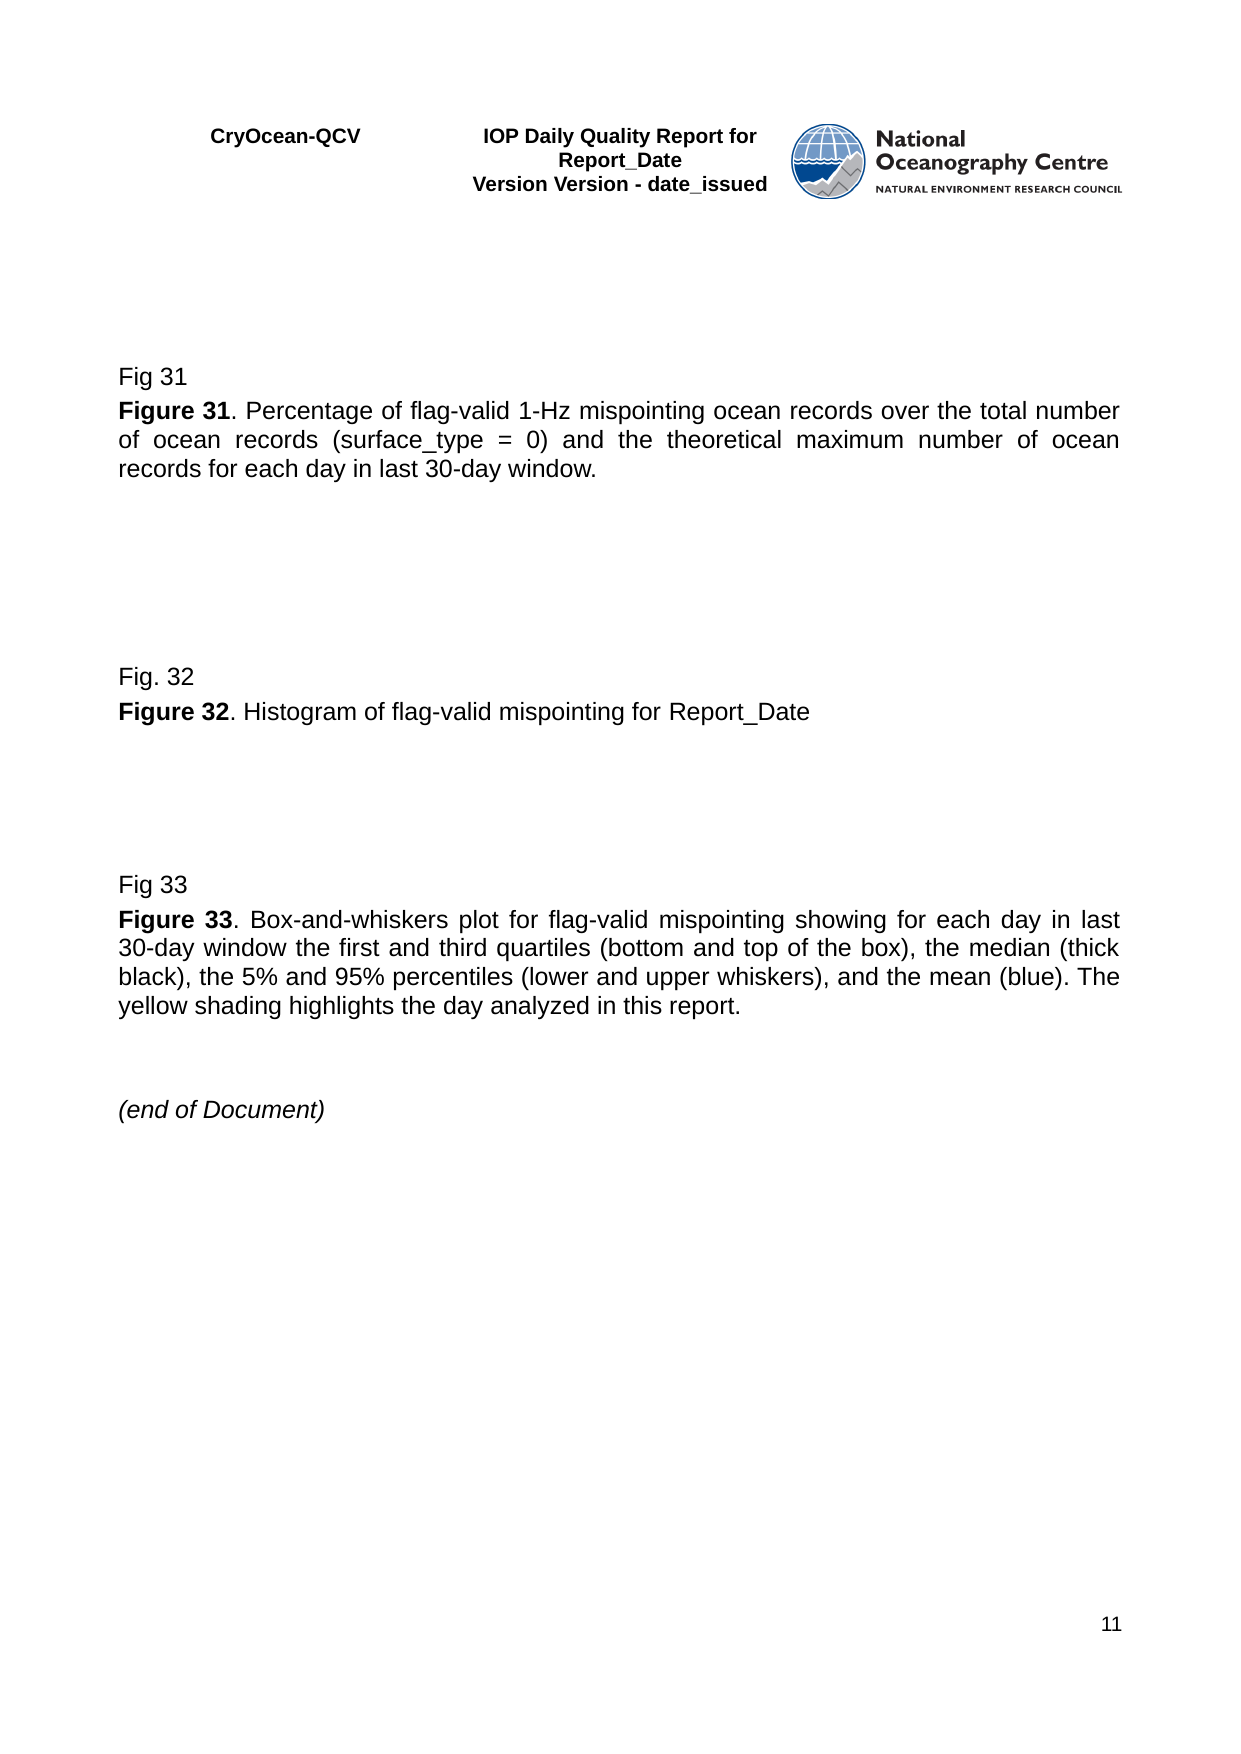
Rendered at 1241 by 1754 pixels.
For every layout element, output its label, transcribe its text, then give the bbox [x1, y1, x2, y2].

text Fig 33 [118, 870, 1122, 899]
text Fig 31 [118, 362, 1122, 390]
text (end of Document) [118, 1095, 1122, 1124]
text Figure 33. Box-and-whiskers plot for flag-valid mispointing showing for each day in last 30-day window the first and third quartiles (bottom and top of the box), the median (thick black), the 5% and 95% percentiles (lower and upper whiskers), and the mean (blue). The yellow shading highlights the day analyzed in this report. [118, 905, 1122, 1020]
text Figure 32. Histogram of flag-valid mispointing for Report_Date [118, 697, 1122, 725]
text Fig. 32 [118, 662, 1122, 691]
text Figure 31. Percentage of flag-valid 1-Hz mispointing ocean records over the total number of ocean records (surface_type = 0) and the theoretical maximum number of ocean records for each day in last 30-day window. [118, 396, 1122, 482]
